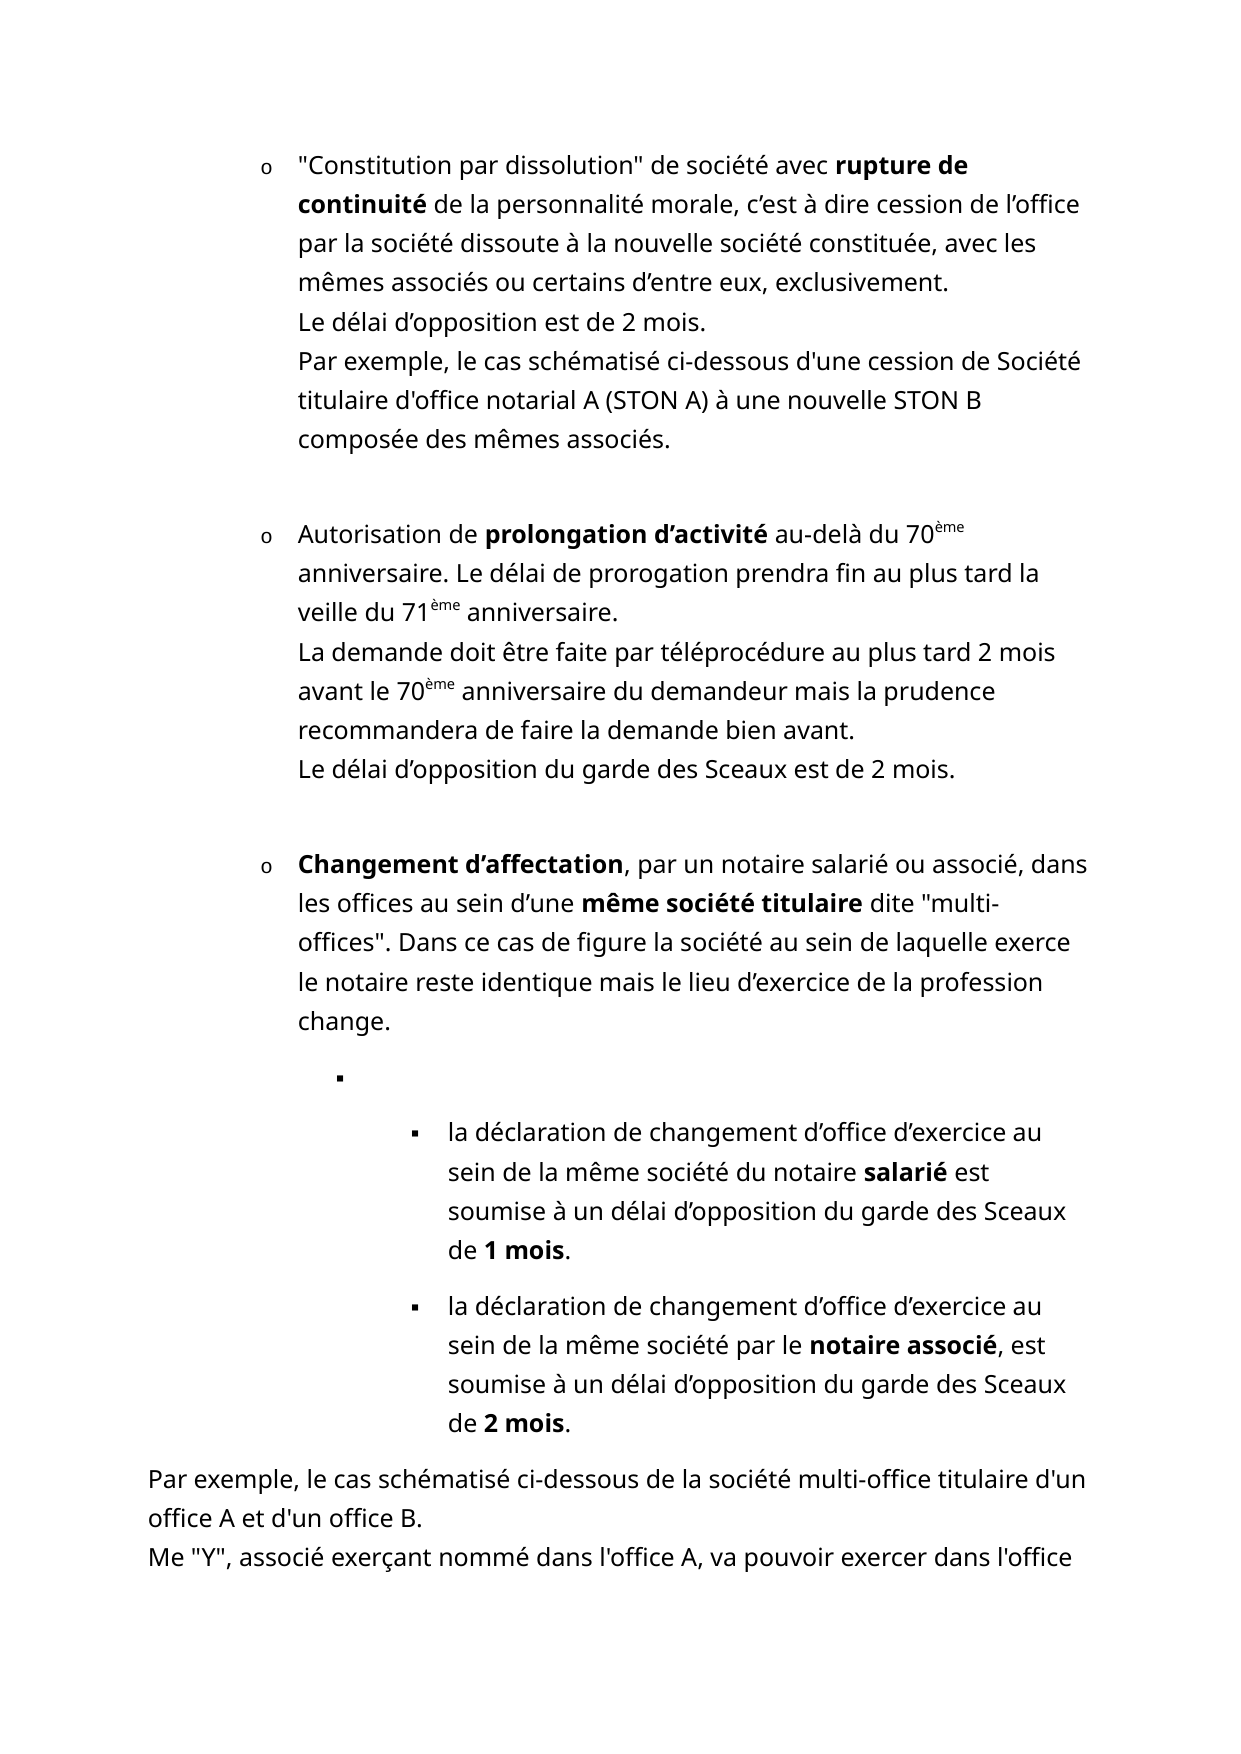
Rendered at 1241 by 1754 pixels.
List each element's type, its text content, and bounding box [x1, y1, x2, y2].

text Par exemple, le cas schématisé ci-dessous de la société multi-office titulaire d'un office A et d'un office B. Me "Y", associé exerçant nommé dans l'office A, va pouvoir exercer dans l'office [148, 1462, 1093, 1574]
list Autorisation de prolongation d’activité au-delà du 70ème anniversaire. Le délai de prorogation prendra fin au plus tard la veille du 71ème anniversaire. La demande doit être faite par téléprocédure au plus tard 2 mois avant le 70ème anniversaire du demandeur mais la prudence recommandera de faire la demande bien avant. Le délai d’opposition du garde des Sceaux est de 2 mois. [260, 517, 1093, 825]
list la déclaration de changement d’office d’exercice au sein de la même société par le notaire associé, est soumise à un délai d’opposition du garde des Sceaux de 2 mois. [410, 1288, 1093, 1440]
list Changement d’affectation, par un notaire salarié ou associé, dans les offices au sein d’une même société titulaire dite "multi-offices". Dans ce cas de figure la société au sein de laquelle exerce le notaire reste identique mais le lieu d’exercice de la profession change. [260, 847, 1093, 1037]
list la déclaration de changement d’office d’exercice au sein de la même société du notaire salarié est soumise à un délai d’opposition du garde des Sceaux de 1 mois. [410, 1115, 1093, 1267]
list "Constitution par dissolution" de société avec rupture de continuité de la personnalité morale, c’est à dire cession de l’office par la société dissoute à la nouvelle société constituée, avec les mêmes associés ou certains d’entre eux, exclusivement. Le délai d’opposition est de 2 mois. Par exemple, le cas schématisé ci-dessous d'une cession de Société titulaire d'office notarial A (STON A) à une nouvelle STON B composée des mêmes associés. [260, 148, 1093, 495]
